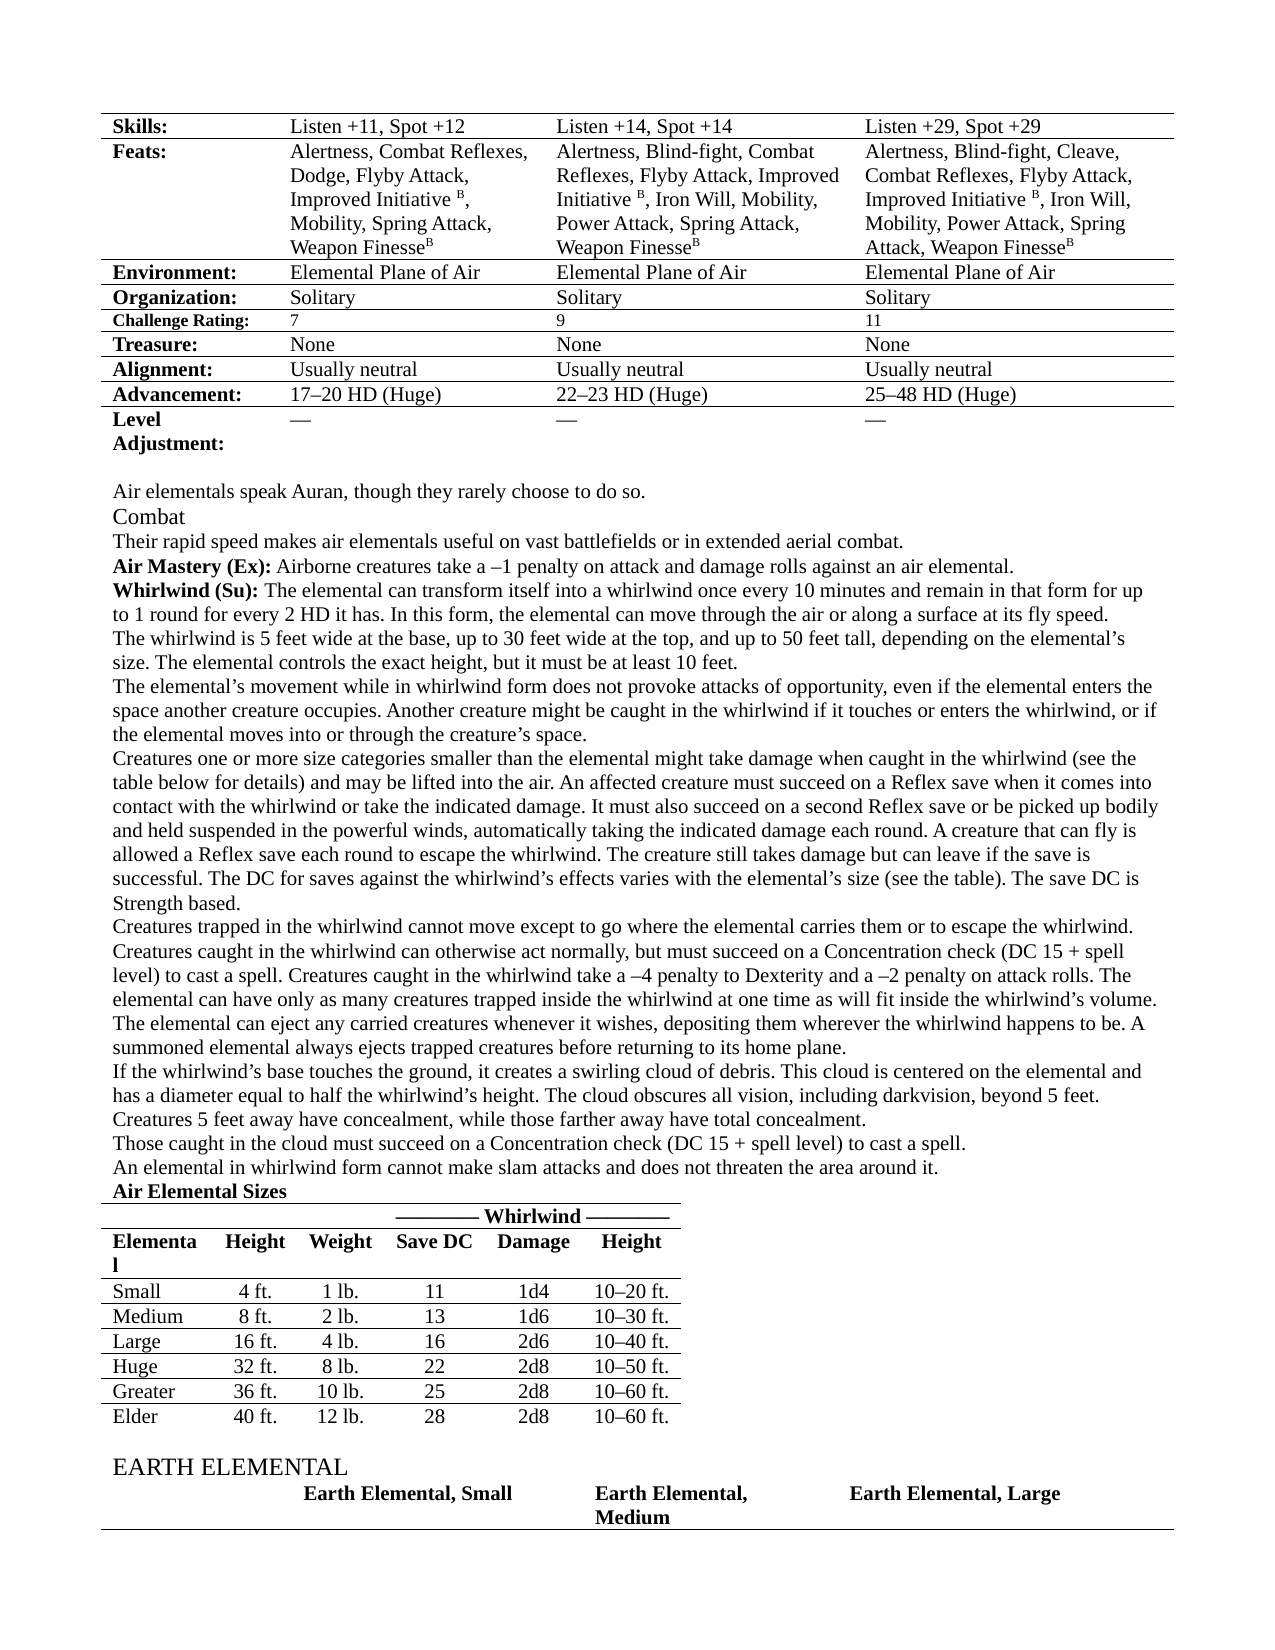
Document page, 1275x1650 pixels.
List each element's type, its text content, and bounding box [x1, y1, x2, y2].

table_cell 1d4 [485, 1279, 582, 1303]
table_cell Feats: [101, 139, 278, 259]
table_cell 25–48 HD (Huge) [854, 382, 1174, 406]
text Air elementals speak Auran, though they rarely choose to do so. [112, 479, 1162, 503]
table_cell 10–60 ft. [582, 1379, 681, 1403]
table_cell 16 [384, 1329, 485, 1353]
table_cell Usually neutral [854, 357, 1174, 381]
table_cell 10–50 ft. [582, 1354, 681, 1378]
text The whirlwind is 5 feet wide at the base, up to 30 feet wide at the top, and up to 50 feet tall, depending on the elemental’s size. The elemental controls the exact height, but it must be at least 10 feet. [112, 626, 1162, 674]
table_cell 2d8 [485, 1354, 582, 1378]
table_cell Damage [485, 1229, 582, 1277]
table_cell [214, 1204, 297, 1228]
table_cell 22 [384, 1354, 485, 1378]
table_cell — [279, 407, 545, 455]
table_cell 10–40 ft. [582, 1329, 681, 1353]
table_cell 1 lb. [297, 1279, 384, 1303]
table_cell Skills: [101, 114, 278, 138]
table_header Earth Elemental, Large [838, 1481, 1174, 1529]
table_cell — [854, 407, 1174, 455]
table_cell 1d6 [485, 1304, 582, 1328]
table_cell 17–20 HD (Huge) [279, 382, 545, 406]
table_cell None [854, 332, 1174, 356]
table_cell Medium [101, 1304, 214, 1328]
table_cell 4 lb. [297, 1329, 384, 1353]
text An elemental in whirlwind form cannot make slam attacks and does not threaten the area around it. [112, 1155, 1162, 1179]
table_cell Environment: [101, 260, 278, 284]
table_cell Listen +11, Spot +12 [279, 114, 545, 138]
table_cell Challenge Rating: [101, 310, 278, 331]
text The elemental’s movement while in whirlwind form does not provoke attacks of opportunity, even if the elemental enters the space another creature occupies. Another creature might be caught in the whirlwind if it touches or enters the whirlwind, or if the elemental moves into or through the creature’s space. [112, 674, 1162, 746]
table_header [101, 1481, 292, 1529]
table_cell 36 ft. [214, 1379, 297, 1403]
table_cell 8 ft. [214, 1304, 297, 1328]
table_cell 12 lb. [297, 1404, 384, 1428]
table_header Earth Elemental, Medium [584, 1481, 838, 1529]
table_cell 32 ft. [214, 1354, 297, 1378]
table_cell 10–30 ft. [582, 1304, 681, 1328]
text Combat [112, 503, 1162, 529]
table_cell Height [214, 1229, 297, 1277]
text Creatures trapped in the whirlwind cannot move except to go where the elemental carries them or to escape the whirlwind. [112, 914, 1162, 938]
table_cell Listen +29, Spot +29 [854, 114, 1174, 138]
table_cell Save DC [384, 1229, 485, 1277]
table_cell [297, 1204, 384, 1228]
table_cell Alertness, Blind-fight, Cleave, Combat Reflexes, Flyby Attack, Improved Initiative B, Iron Will, Mobility, Power Attack, Spring Attack, Weapon FinesseB [854, 139, 1174, 259]
table_cell Solitary [279, 285, 545, 309]
table_cell Greater [101, 1379, 214, 1403]
table_cell Alertness, Blind-fight, Combat Reflexes, Flyby Attack, Improved Initiative B, Iron Will, Mobility, Power Attack, Spring Attack, Weapon FinesseB [545, 139, 853, 259]
table_cell Weight [297, 1229, 384, 1277]
table_cell Usually neutral [545, 357, 853, 381]
table_cell 25 [384, 1379, 485, 1403]
table_cell None [545, 332, 853, 356]
table_cell Small [101, 1279, 214, 1303]
table_cell —––—— Whirlwind ——––— [384, 1204, 681, 1228]
table_cell 22–23 HD (Huge) [545, 382, 853, 406]
table_cell Treasure: [101, 332, 278, 356]
table_cell Level Adjustment: [101, 407, 278, 455]
table_cell 2d8 [485, 1404, 582, 1428]
text Their rapid speed makes air elementals useful on vast battlefields or in extended aerial combat. [112, 529, 1162, 553]
text The elemental can eject any carried creatures whenever it wishes, depositing them wherever the whirlwind happens to be. A summoned elemental always ejects trapped creatures before returning to its home plane. [112, 1011, 1162, 1059]
table_cell None [279, 332, 545, 356]
table_header Air Elemental Sizes [101, 1179, 681, 1203]
table_cell 11 [384, 1279, 485, 1303]
table_cell Elemental Plane of Air [545, 260, 853, 284]
table_cell Height [582, 1229, 681, 1277]
table_cell Elemental Plane of Air [854, 260, 1174, 284]
table_cell Elemental [101, 1229, 214, 1277]
table_cell 11 [854, 310, 1174, 331]
table_cell Large [101, 1329, 214, 1353]
text Creatures one or more size categories smaller than the elemental might take damage when caught in the whirlwind (see the table below for details) and may be lifted into the air. An affected creature must succeed on a Reflex save when it comes into contact with the whirlwind or take the indicated damage. It must also succeed on a second Reflex save or be picked up bodily and held suspended in the powerful winds, automatically taking the indicated damage each round. A creature that can fly is allowed a Reflex save each round to escape the whirlwind. The creature still takes damage but can leave if the save is successful. The DC for saves against the whirlwind’s effects varies with the elemental’s size (see the table). The save DC is Strength based. [112, 746, 1162, 914]
text Whirlwind (Su): The elemental can transform itself into a whirlwind once every 10 minutes and remain in that form for up to 1 round for every 2 HD it has. In this form, the elemental can move through the air or along a surface at its fly speed. [112, 578, 1162, 626]
text Creatures caught in the whirlwind can otherwise act normally, but must succeed on a Concentration check (DC 15 + spell level) to cast a spell. Creatures caught in the whirlwind take a –4 penalty to Dexterity and a –2 penalty on attack rolls. The elemental can have only as many creatures trapped inside the whirlwind at one time as will fit inside the whirlwind’s volume. [112, 938, 1162, 1011]
table_cell Alignment: [101, 357, 278, 381]
table_cell — [545, 407, 853, 455]
table_cell 9 [545, 310, 853, 331]
table_cell Elder [101, 1404, 214, 1428]
table_cell 10–60 ft. [582, 1404, 681, 1428]
table_cell 28 [384, 1404, 485, 1428]
table_cell 7 [279, 310, 545, 331]
text EARTH ELEMENTAL [112, 1452, 1162, 1481]
table_cell Organization: [101, 285, 278, 309]
table_cell Solitary [545, 285, 853, 309]
table_cell Listen +14, Spot +14 [545, 114, 853, 138]
table_cell Huge [101, 1354, 214, 1378]
text Those caught in the cloud must succeed on a Concentration check (DC 15 + spell level) to cast a spell. [112, 1131, 1162, 1155]
table_cell 13 [384, 1304, 485, 1328]
table_cell Advancement: [101, 382, 278, 406]
table_cell Alertness, Combat Reflexes, Dodge, Flyby Attack, Improved Initiative B, Mobility, Spring Attack, Weapon FinesseB [279, 139, 545, 259]
table_cell 2 lb. [297, 1304, 384, 1328]
table_cell Usually neutral [279, 357, 545, 381]
table_cell 10 lb. [297, 1379, 384, 1403]
table_cell [101, 1204, 214, 1228]
text Air Mastery (Ex): Airborne creatures take a –1 penalty on attack and damage rolls against an air elemental. [112, 553, 1162, 578]
table_cell 16 ft. [214, 1329, 297, 1353]
table_cell 8 lb. [297, 1354, 384, 1378]
table_cell 4 ft. [214, 1279, 297, 1303]
table_cell 2d6 [485, 1329, 582, 1353]
text If the whirlwind’s base touches the ground, it creates a swirling cloud of debris. This cloud is centered on the elemental and has a diameter equal to half the whirlwind’s height. The cloud obscures all vision, including darkvision, beyond 5 feet. Creatures 5 feet away have concealment, while those farther away have total concealment. [112, 1059, 1162, 1131]
table_cell 40 ft. [214, 1404, 297, 1428]
table_cell Solitary [854, 285, 1174, 309]
table_header Earth Elemental, Small [292, 1481, 583, 1529]
table_cell Elemental Plane of Air [279, 260, 545, 284]
table_cell 2d8 [485, 1379, 582, 1403]
table_cell 10–20 ft. [582, 1279, 681, 1303]
